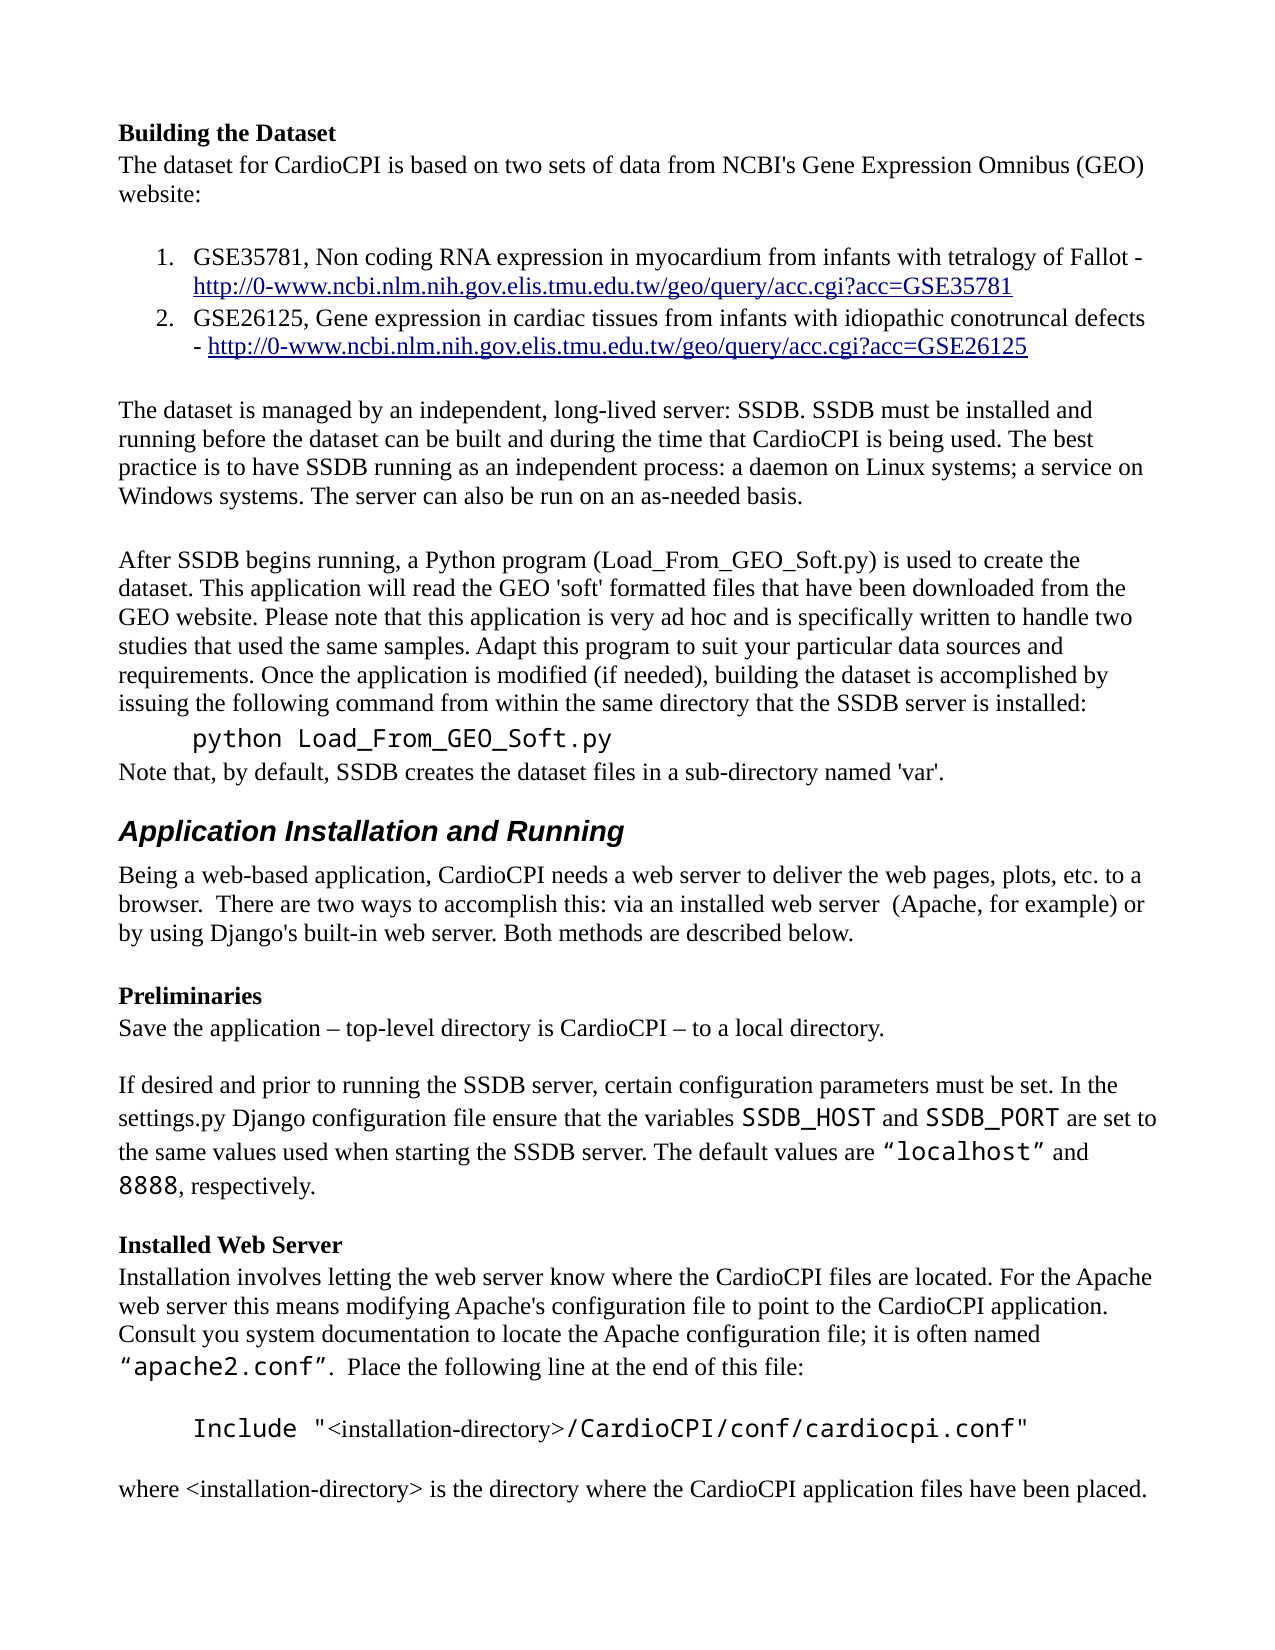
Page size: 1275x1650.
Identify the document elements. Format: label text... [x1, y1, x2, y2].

list GSE26125, Gene expression in cardiac tissues from infants with idiopathic conotruncal defects - http://0-www.ncbi.nlm.nih.gov.elis.tmu.edu.tw/geo/query/acc.cgi?acc=GSE26125 [156, 303, 1157, 360]
text Installation involves letting the web server know where the CardioCPI files are located. For the Apache web server this means modifying Apache's configuration file to point to the CardioCPI application. Consult you system documentation to locate the Apache configuration file; it is often named “apache2.conf”. Place the following line at the end of this file: [118, 1262, 1157, 1382]
text Include "<installation-directory>/CardioCPI/conf/cardiocpi.conf" [192, 1411, 1157, 1445]
text The dataset for CardioCPI is based on two sets of data from NCBI's Gene Expression Omnibus (GEO) website: [118, 150, 1157, 207]
list GSE35781, Non coding RNA expression in myocardium from infants with tetralogy of Fallot - http://0-www.ncbi.nlm.nih.gov.elis.tmu.edu.tw/geo/query/acc.cgi?acc=GSE35781 [156, 242, 1157, 300]
text Save the application – top-level directory is CardioCPI – to a local directory. [118, 1013, 1157, 1042]
text The dataset is managed by an independent, long-lived server: SSDB. SSDB must be installed and running before the dataset can be built and during the time that CardioCPI is being used. The best practice is to have SSDB running as an independent process: a daemon on Linux systems; a service on Windows systems. The server can also be run on an as-needed basis. [118, 395, 1157, 510]
text python Load_From_GEO_Soft.py [192, 720, 1157, 754]
text Installed Web Server [118, 1230, 1157, 1259]
text If desired and prior to running the SSDB server, certain configuration parameters must be set. In the settings.py Django configuration file ensure that the variables SSDB_HOST and SSDB_PORT are set to the same values used when starting the SSDB server. The default values are “localhost” and 8888, respectively. [118, 1071, 1157, 1201]
text Preliminaries [118, 981, 1157, 1010]
text Being a web-based application, CardioCPI needs a web server to deliver the web pages, plots, etc. to a browser. There are two ways to accomplish this: via an installed web server (Apache, for example) or by using Django's built-in web server. Both methods are described below. [118, 860, 1157, 946]
text where <installation-directory> is the directory where the CardioCPI application files have been placed. [118, 1474, 1157, 1503]
text After SSDB begins running, a Python program (Load_From_GEO_Soft.py) is used to create the dataset. This application will read the GEO 'soft' formatted files that have been downloaded from the GEO website. Please note that this application is very ad hoc and is specifically written to handle two studies that used the same samples. Adapt this program to suit your particular data sources and requirements. Once the application is modified (if needed), building the dataset is accomplished by issuing the following command from within the same directory that the SSDB server is installed: [118, 545, 1157, 717]
text Note that, by default, SSDB creates the dataset files in a sub-directory named 'var'. [118, 757, 1157, 786]
text Building the Dataset [118, 118, 1157, 147]
subtitle Application Installation and Running [118, 814, 1157, 848]
